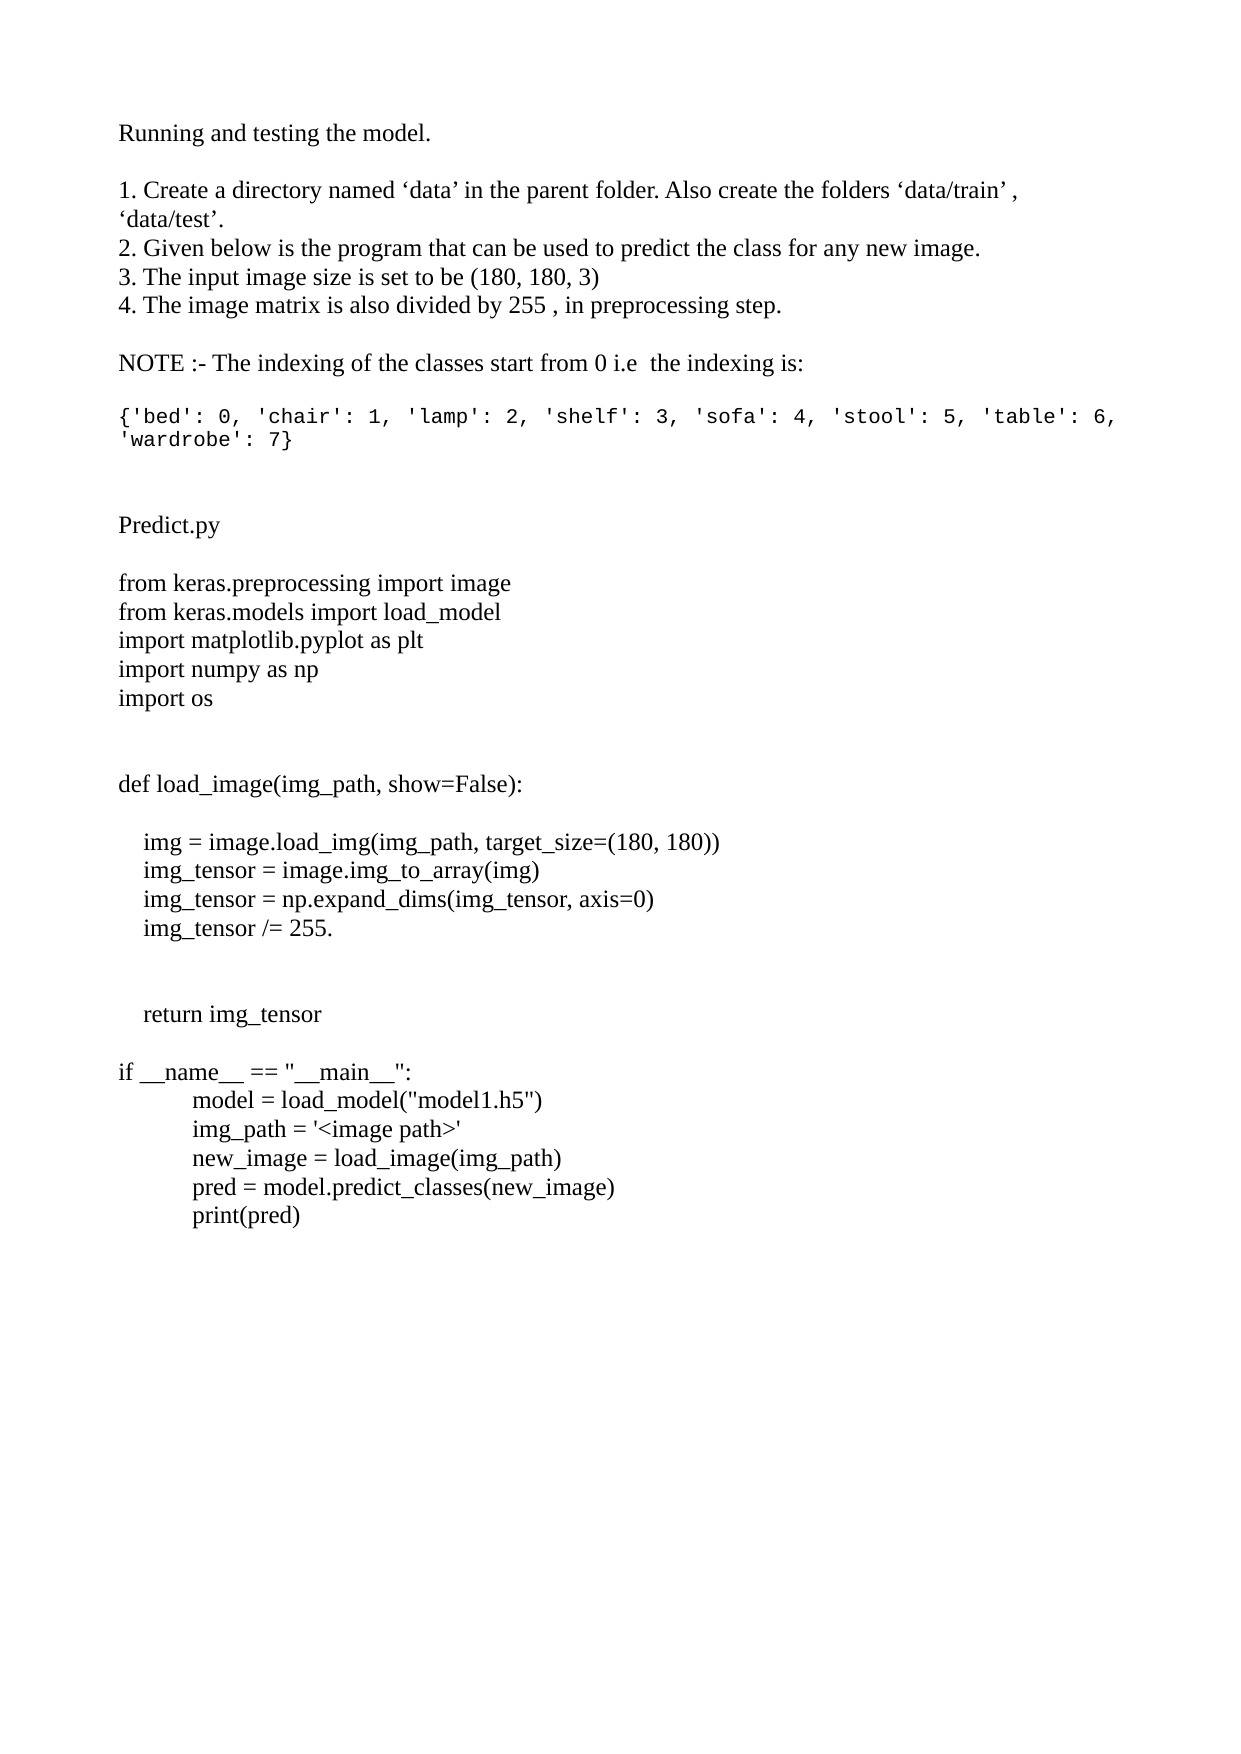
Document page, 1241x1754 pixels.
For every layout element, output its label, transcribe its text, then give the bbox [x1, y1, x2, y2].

text img_path = '<image path>' [118, 1114, 1122, 1143]
text model = load_model("model1.h5") [118, 1085, 1122, 1114]
text Predict.py [118, 510, 1122, 539]
text Running and testing the model. [118, 118, 1122, 147]
text new_image = load_image(img_path) [118, 1143, 1122, 1172]
text if __name__ == "__main__": [118, 1057, 1122, 1085]
text import os [118, 683, 1122, 712]
text img_tensor = np.expand_dims(img_tensor, axis=0) [118, 884, 1122, 913]
text pred = model.predict_classes(new_image) [118, 1172, 1122, 1200]
text print(pred) [118, 1200, 1122, 1229]
text img_tensor /= 255. [118, 913, 1122, 942]
text img_tensor = image.img_to_array(img) [118, 855, 1122, 884]
text 3. The input image size is set to be (180, 180, 3) [118, 262, 1122, 291]
text import numpy as np [118, 654, 1122, 683]
text 4. The image matrix is also divided by 255 , in preprocessing step. [118, 291, 1122, 319]
text from keras.models import load_model [118, 597, 1122, 625]
text {'bed': 0, 'chair': 1, 'lamp': 2, 'shelf': 3, 'sofa': 4, 'stool': 5, 'table': 6, 'wardrobe': 7} [118, 406, 1122, 453]
text return img_tensor [118, 999, 1122, 1028]
text img = image.load_img(img_path, target_size=(180, 180)) [118, 827, 1122, 855]
text 2. Given below is the program that can be used to predict the class for any new image. [118, 233, 1122, 262]
text 1. Create a directory named ‘data’ in the parent folder. Also create the folders ‘data/train’ , ‘data/test’. [118, 176, 1122, 233]
text NOTE :- The indexing of the classes start from 0 i.e the indexing is: [118, 348, 1122, 377]
text from keras.preprocessing import image [118, 568, 1122, 597]
text def load_image(img_path, show=False): [118, 769, 1122, 798]
text import matplotlib.pyplot as plt [118, 625, 1122, 654]
